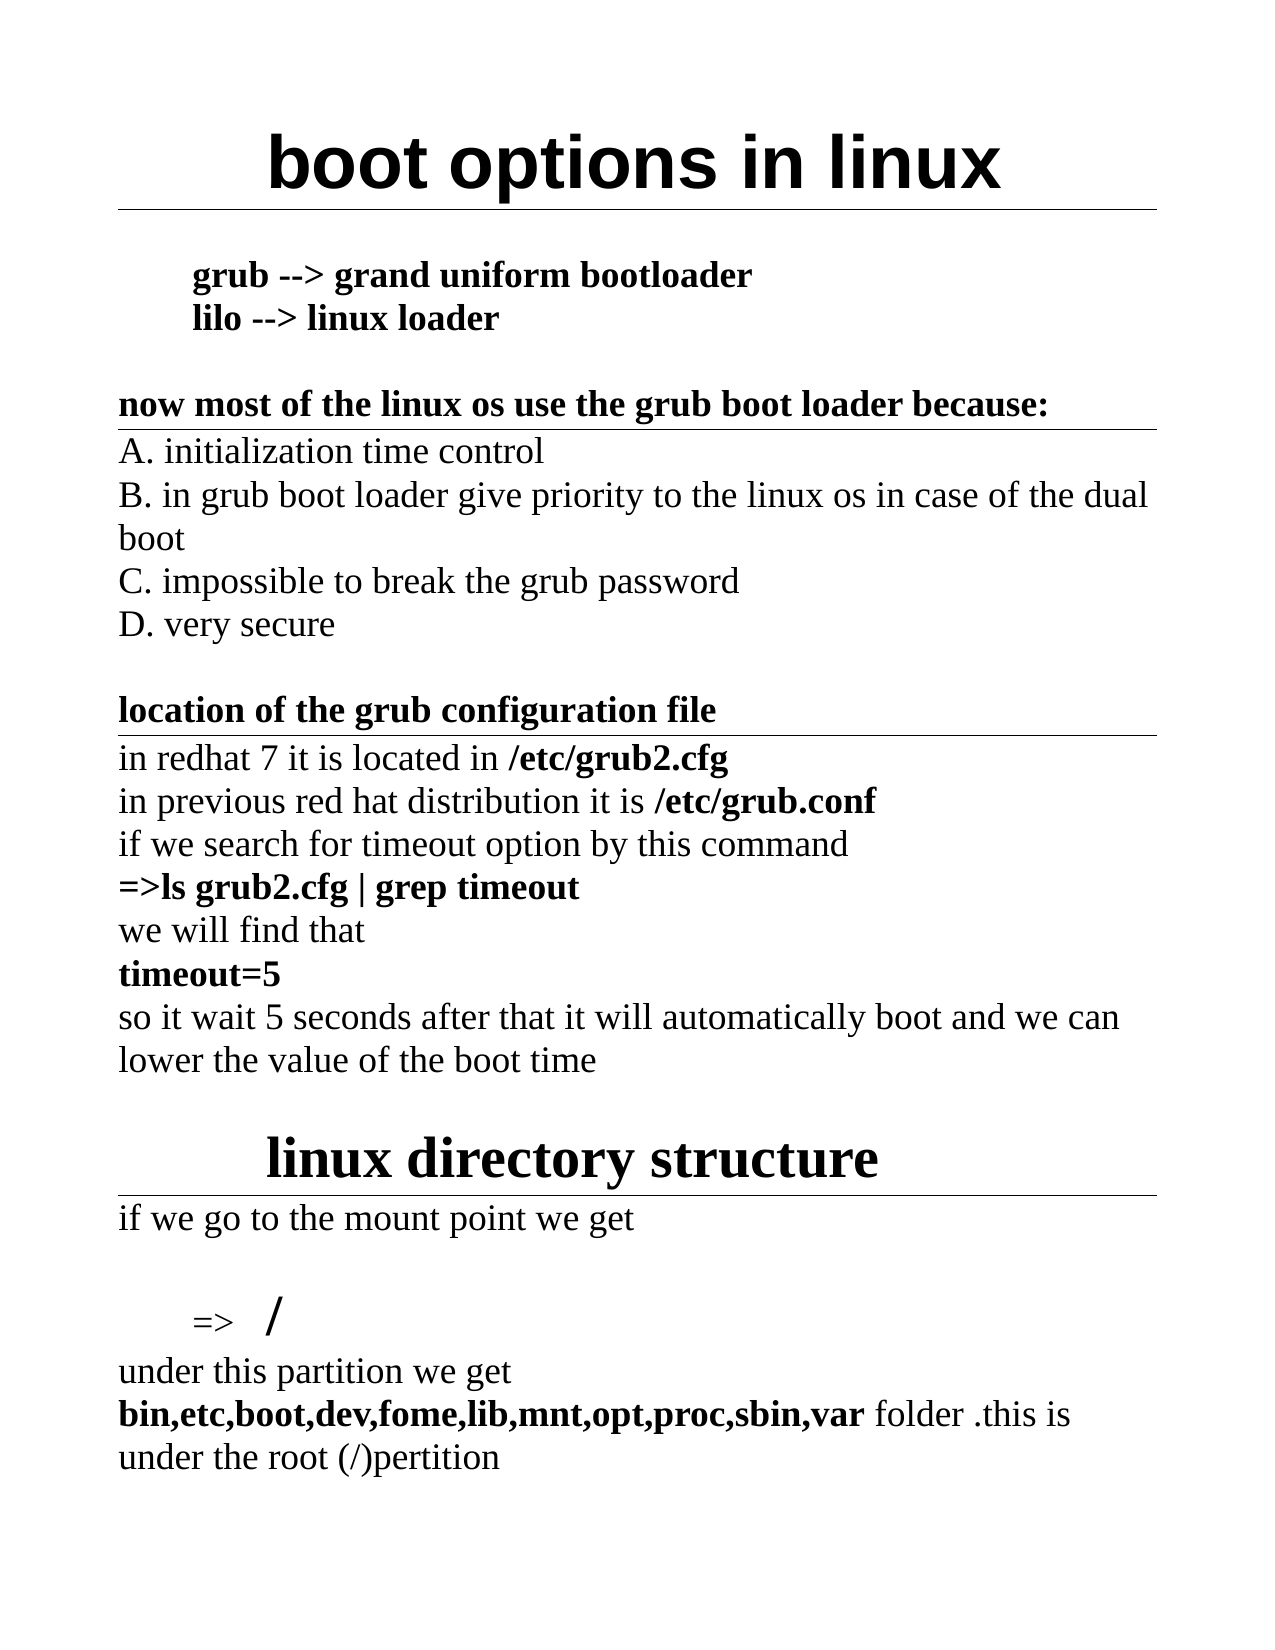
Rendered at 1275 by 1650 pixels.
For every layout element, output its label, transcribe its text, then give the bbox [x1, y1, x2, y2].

text location of the grub configuration file [118, 688, 1157, 735]
text C. impossible to break the grub password [118, 558, 1157, 601]
text linux directory structure [118, 1123, 1157, 1195]
text if we go to the mount point we get [118, 1196, 1157, 1238]
text under this partition we get [118, 1348, 1157, 1391]
text in previous red hat distribution it is /etc/grub.conf [118, 778, 1157, 822]
text bin,etc,boot,dev,fome,lib,mnt,opt,proc,sbin,var folder .this is under the root (/)pertition [118, 1391, 1157, 1478]
text grub --> grand uniform bootloader [118, 252, 1157, 295]
text D. very secure [118, 601, 1157, 644]
text boot options in linux [118, 118, 1157, 209]
text if we search for timeout option by this command [118, 822, 1157, 865]
text lilo --> linux loader [118, 295, 1157, 338]
text so it wait 5 seconds after that it will automatically boot and we can lower the value of the boot time [118, 994, 1157, 1080]
text =>ls grub2.cfg | grep timeout [118, 865, 1157, 908]
text now most of the linux os use the grub boot loader because: [118, 381, 1157, 429]
text we will find that [118, 908, 1157, 951]
text A. initialization time control [118, 430, 1157, 472]
text in redhat 7 it is located in /etc/grub2.cfg [118, 736, 1157, 778]
text B. in grub boot loader give priority to the linux os in case of the dual boot [118, 472, 1157, 558]
text timeout=5 [118, 951, 1157, 994]
text => / [118, 1281, 1157, 1348]
